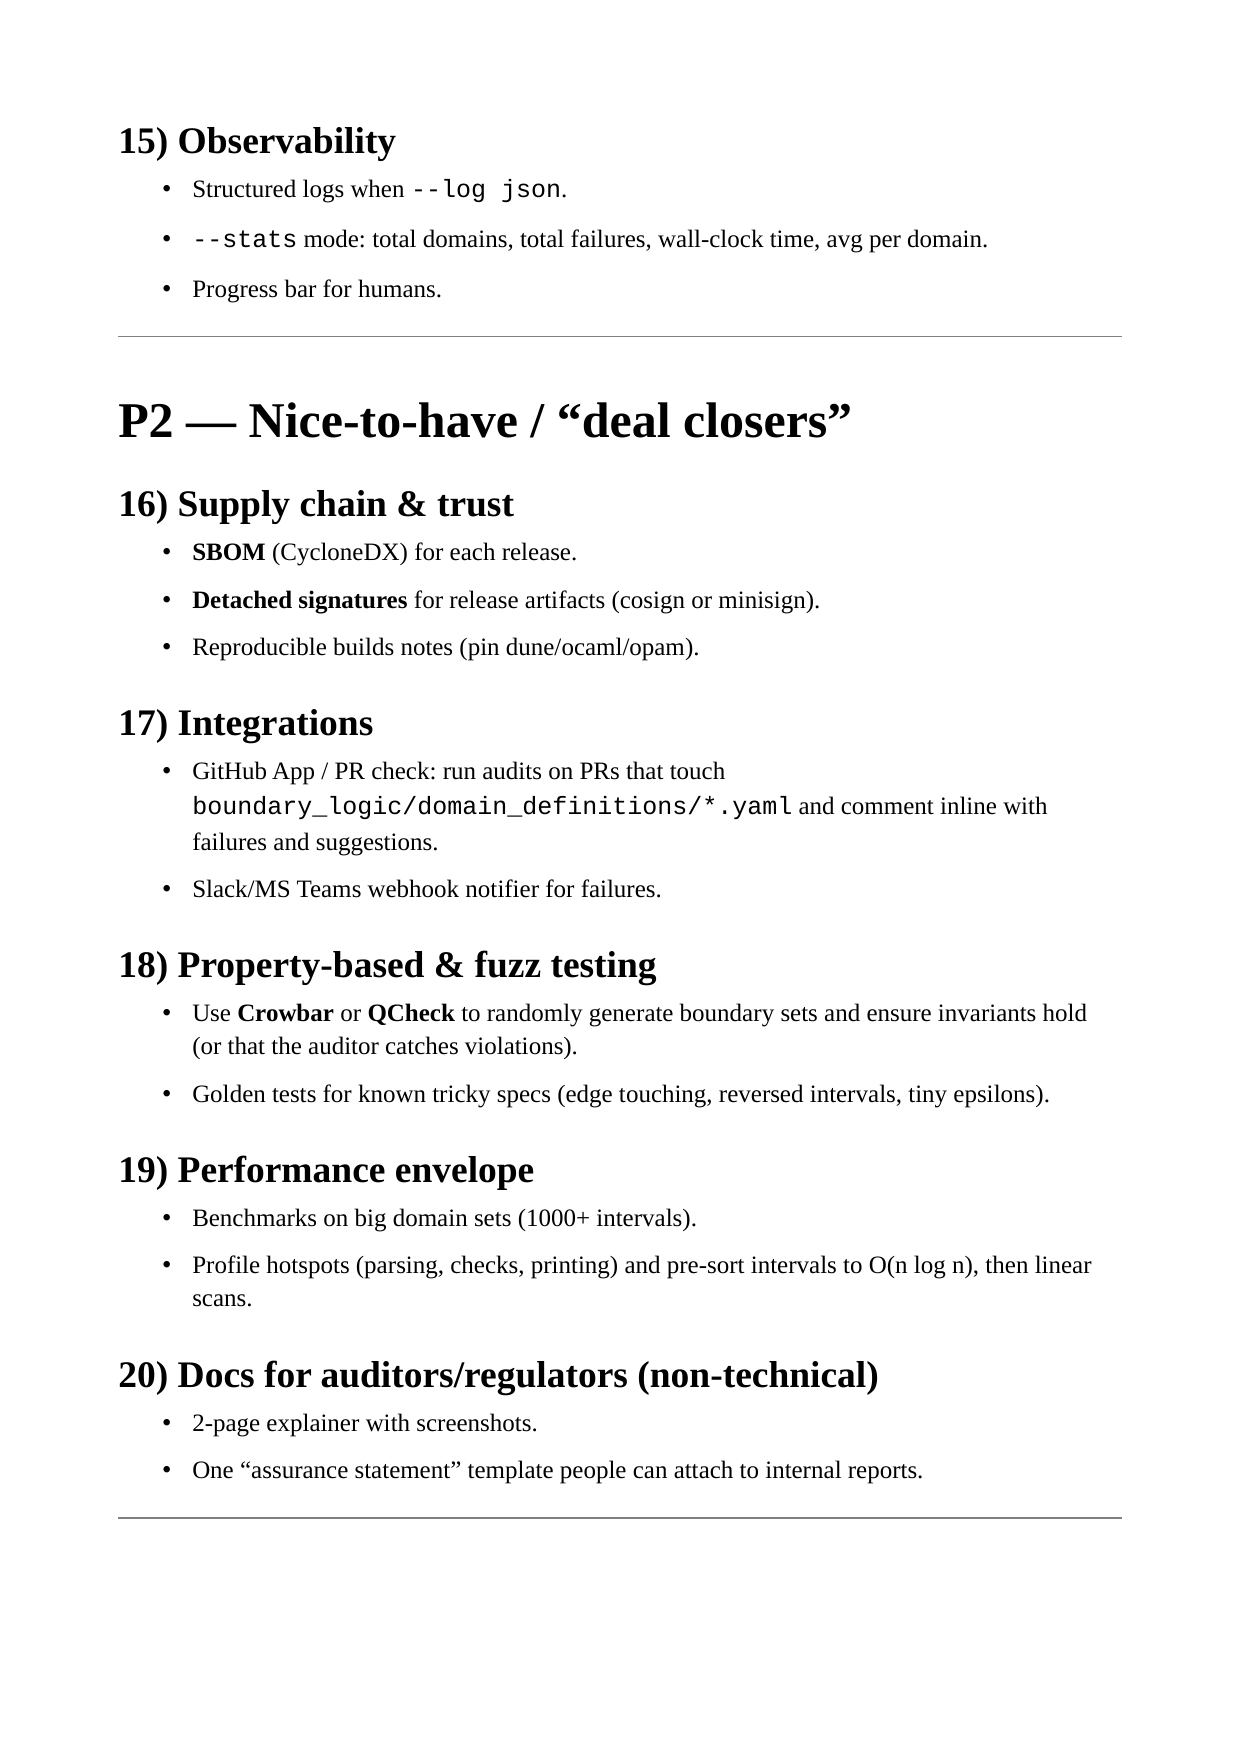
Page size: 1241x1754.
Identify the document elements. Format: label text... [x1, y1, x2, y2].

list GitHub App / PR check: run audits on PRs that touch boundary_logic/domain_definitions/*.yaml and comment inline with failures and suggestions. [162, 756, 1122, 855]
subtitle 18) Property-based & fuzz testing [118, 943, 1122, 986]
subtitle 19) Performance envelope [118, 1147, 1122, 1190]
list Slack/MS Teams webhook notifier for failures. [162, 874, 1122, 903]
list Progress bar for humans. [162, 274, 1122, 302]
subtitle 16) Supply chain & trust [118, 481, 1122, 524]
subtitle 15) Observability [118, 118, 1122, 161]
list Benchmarks on big domain sets (1000+ intervals). [162, 1203, 1122, 1232]
subtitle 20) Docs for auditors/regulators (non-technical) [118, 1352, 1122, 1395]
list Use Crowbar or QCheck to randomly generate boundary sets and ensure invariants hold (or that the auditor catches violations). [162, 998, 1122, 1060]
subtitle P2 — Nice-to-have / “deal closers” [118, 391, 1122, 448]
list One “assurance statement” template people can attach to internal reports. [162, 1455, 1122, 1484]
subtitle 17) Integrations [118, 701, 1122, 744]
list SBOM (CycloneDX) for each release. [162, 537, 1122, 566]
list Detached signatures for release artifacts (cosign or minisign). [162, 585, 1122, 613]
list 2-page explainer with screenshots. [162, 1408, 1122, 1436]
list Golden tests for known tricky specs (edge touching, reversed intervals, tiny epsilons). [162, 1079, 1122, 1108]
list Reproducible builds notes (pin dune/ocaml/opam). [162, 632, 1122, 661]
list Structured logs when --log json. [162, 174, 1122, 204]
list Profile hotspots (parsing, checks, printing) and pre-sort intervals to O(n log n), then linear scans. [162, 1251, 1122, 1312]
list --stats mode: total domains, total failures, wall-clock time, avg per domain. [162, 224, 1122, 254]
